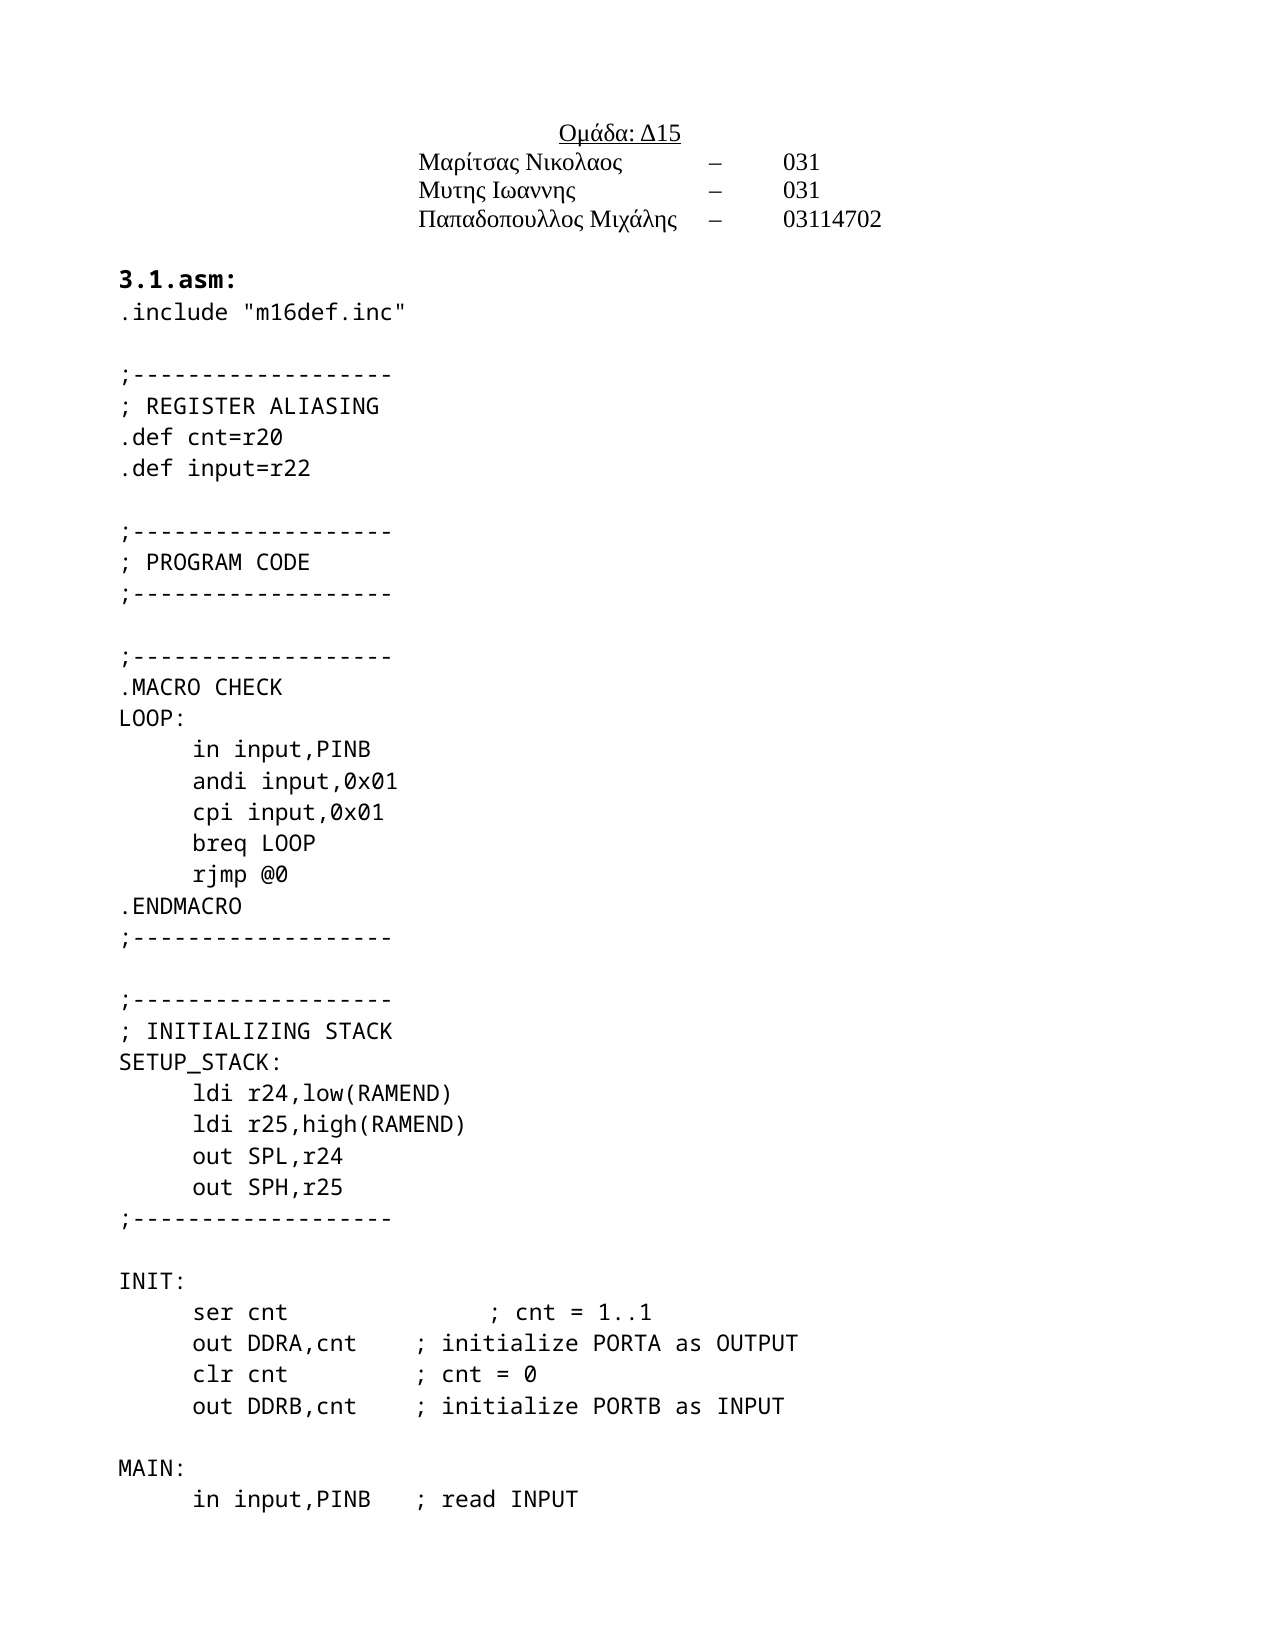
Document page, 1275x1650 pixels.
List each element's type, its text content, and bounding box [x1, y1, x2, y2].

text .ENDMACRO [118, 890, 1157, 921]
text ; REGISTER ALIASING [118, 390, 1157, 421]
text .MACRO CHECK [118, 671, 1157, 702]
text LOOP: [118, 702, 1157, 733]
text ser cnt ; cnt = 1..1 [118, 1296, 1157, 1327]
text 3.1.asm: [118, 262, 1157, 296]
text ;------------------- [118, 640, 1157, 671]
text out DDRB,cnt ; initialize PORTB as INPUT [118, 1390, 1157, 1421]
text ;------------------- [118, 515, 1157, 546]
text out SPL,r24 [118, 1140, 1157, 1171]
text .def cnt=r20 [118, 421, 1157, 452]
text in input,PINB ; read INPUT [118, 1483, 1157, 1515]
text cpi input,0x01 [118, 796, 1157, 827]
text ;------------------- [118, 1202, 1157, 1233]
text Μυτης Ιωαννης – 031 [118, 176, 1157, 204]
text ; PROGRAM CODE [118, 546, 1157, 577]
text clr cnt ; cnt = 0 [118, 1358, 1157, 1390]
text rjmp @0 [118, 858, 1157, 890]
text out DDRA,cnt ; initialize PORTA as OUTPUT [118, 1327, 1157, 1358]
text ;------------------- [118, 358, 1157, 390]
text out SPH,r25 [118, 1171, 1157, 1202]
text breq LOOP [118, 827, 1157, 858]
text .include "m16def.inc" [118, 296, 1157, 327]
text andi input,0x01 [118, 765, 1157, 796]
text SETUP_STACK: [118, 1046, 1157, 1077]
text MAIN: [118, 1452, 1157, 1483]
text ;------------------- [118, 577, 1157, 608]
text ldi r24,low(RAMEND) [118, 1077, 1157, 1108]
text ;------------------- [118, 983, 1157, 1015]
text Ομάδα: Δ15 [118, 118, 1157, 147]
text ;------------------- [118, 921, 1157, 952]
text INIT: [118, 1265, 1157, 1296]
text in input,PINB [118, 733, 1157, 765]
text Παπαδοπουλλος Μιχάλης – 03114702 [118, 204, 1157, 233]
text Μαρίτσας Νικολαος – 031 [118, 147, 1157, 176]
text ldi r25,high(RAMEND) [118, 1108, 1157, 1140]
text ; INITIALIZING STACK [118, 1015, 1157, 1046]
text .def input=r22 [118, 452, 1157, 483]
